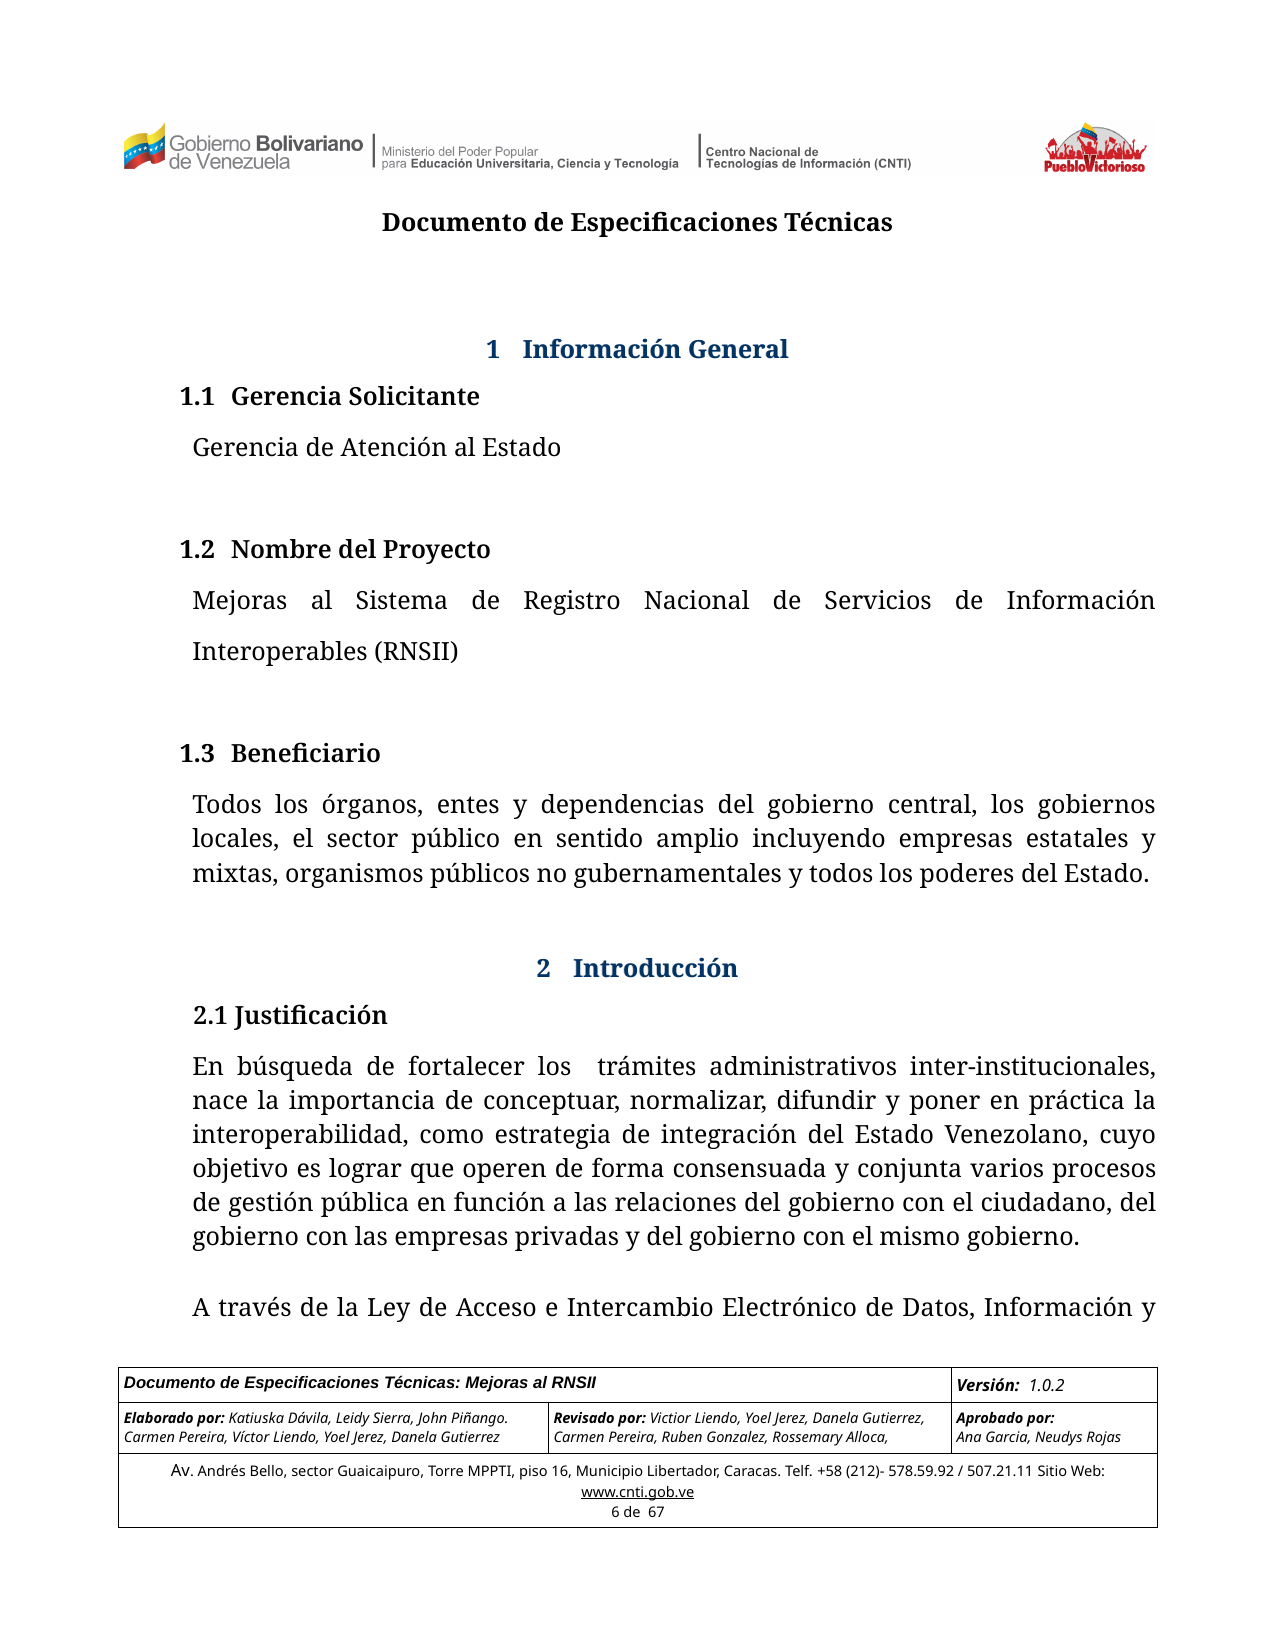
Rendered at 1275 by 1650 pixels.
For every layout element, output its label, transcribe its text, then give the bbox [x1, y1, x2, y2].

subtitle Información General [118, 332, 1157, 366]
subtitle Gerencia de Atención al Estado [154, 430, 1157, 464]
subtitle Beneficiario [173, 736, 1157, 770]
subtitle En búsqueda de fortalecer los trámites administrativos inter-institucionales, nace la importancia de conceptuar, normalizar, difundir y poner en práctica la interoperabilidad, como estrategia de integración del Estado Venezolano, cuyo objetivo es lograr que operen de forma consensuada y conjunta varios procesos de gestión pública en función a las relaciones del gobierno con el ciudadano, del gobierno con las empresas privadas y del gobierno con el mismo gobierno. [154, 1049, 1157, 1253]
subtitle Documento de Especificaciones Técnicas [118, 205, 1157, 239]
subtitle Gerencia Solicitante [173, 379, 1157, 413]
subtitle Todos los órganos, entes y dependencias del gobierno central, los gobiernos locales, el sector público en sentido amplio incluyendo empresas estatales y mixtas, organismos públicos no gubernamentales y todos los poderes del Estado. [154, 787, 1157, 889]
subtitle 2.1 Justificación [173, 998, 1157, 1032]
subtitle Introducción [118, 951, 1157, 985]
subtitle Mejoras al Sistema de Registro Nacional de Servicios de Información Interoperables (RNSII) [154, 583, 1157, 668]
subtitle Nombre del Proyecto [173, 532, 1157, 566]
subtitle A través de la Ley de Acceso e Intercambio Electrónico de Datos, Información y [154, 1290, 1157, 1324]
picture [118, 118, 1157, 176]
